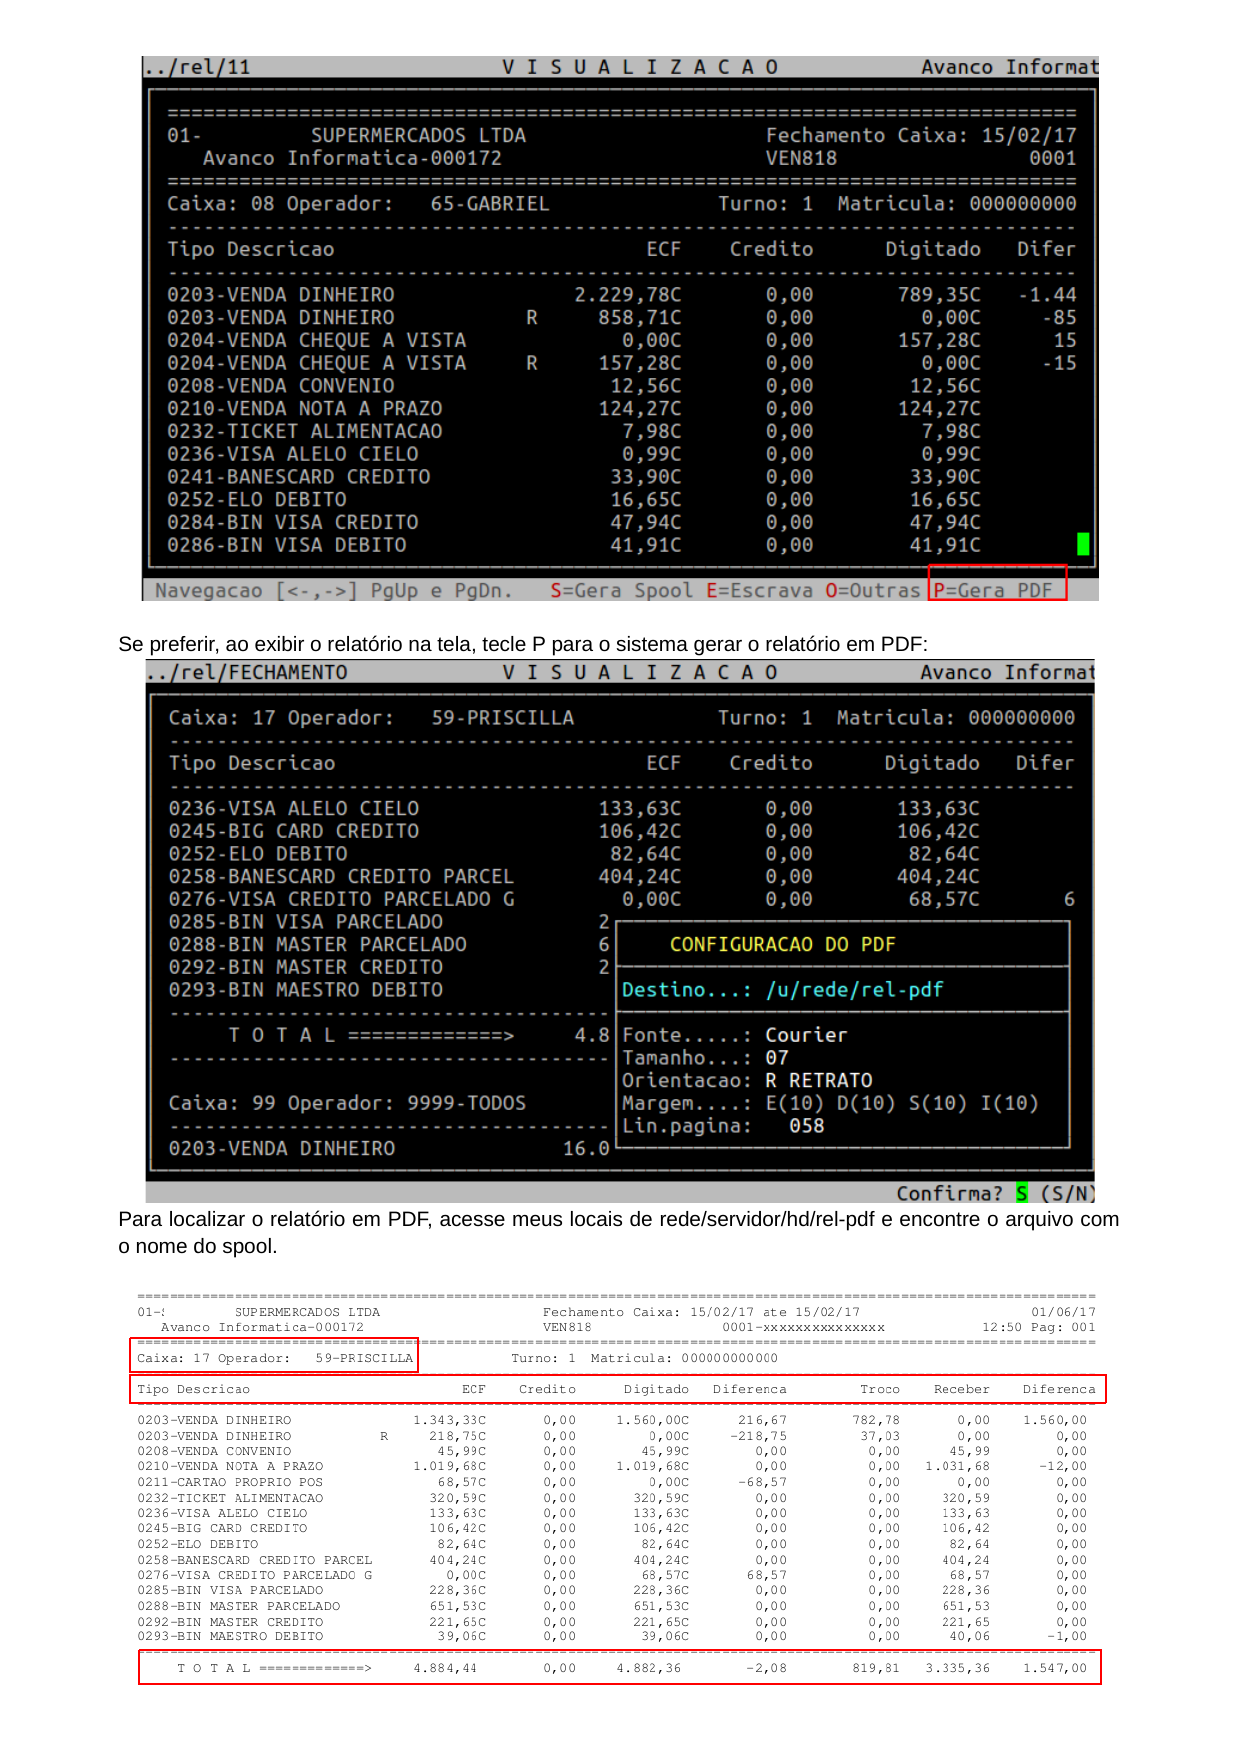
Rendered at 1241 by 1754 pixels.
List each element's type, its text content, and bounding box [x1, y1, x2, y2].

picture [118, 1261, 1123, 1690]
picture [145, 659, 1095, 1203]
text Se preferir, ao exibir o relatório na tela, tecle P para o sistema gerar o relatório em PDF: [118, 632, 1122, 656]
picture [141, 56, 1099, 601]
text Para localizar o relatório em PDF, acesse meus locais de rede/servidor/hd/rel-pdf e encontre o arquivo com o nome do spool. [118, 659, 1122, 1258]
